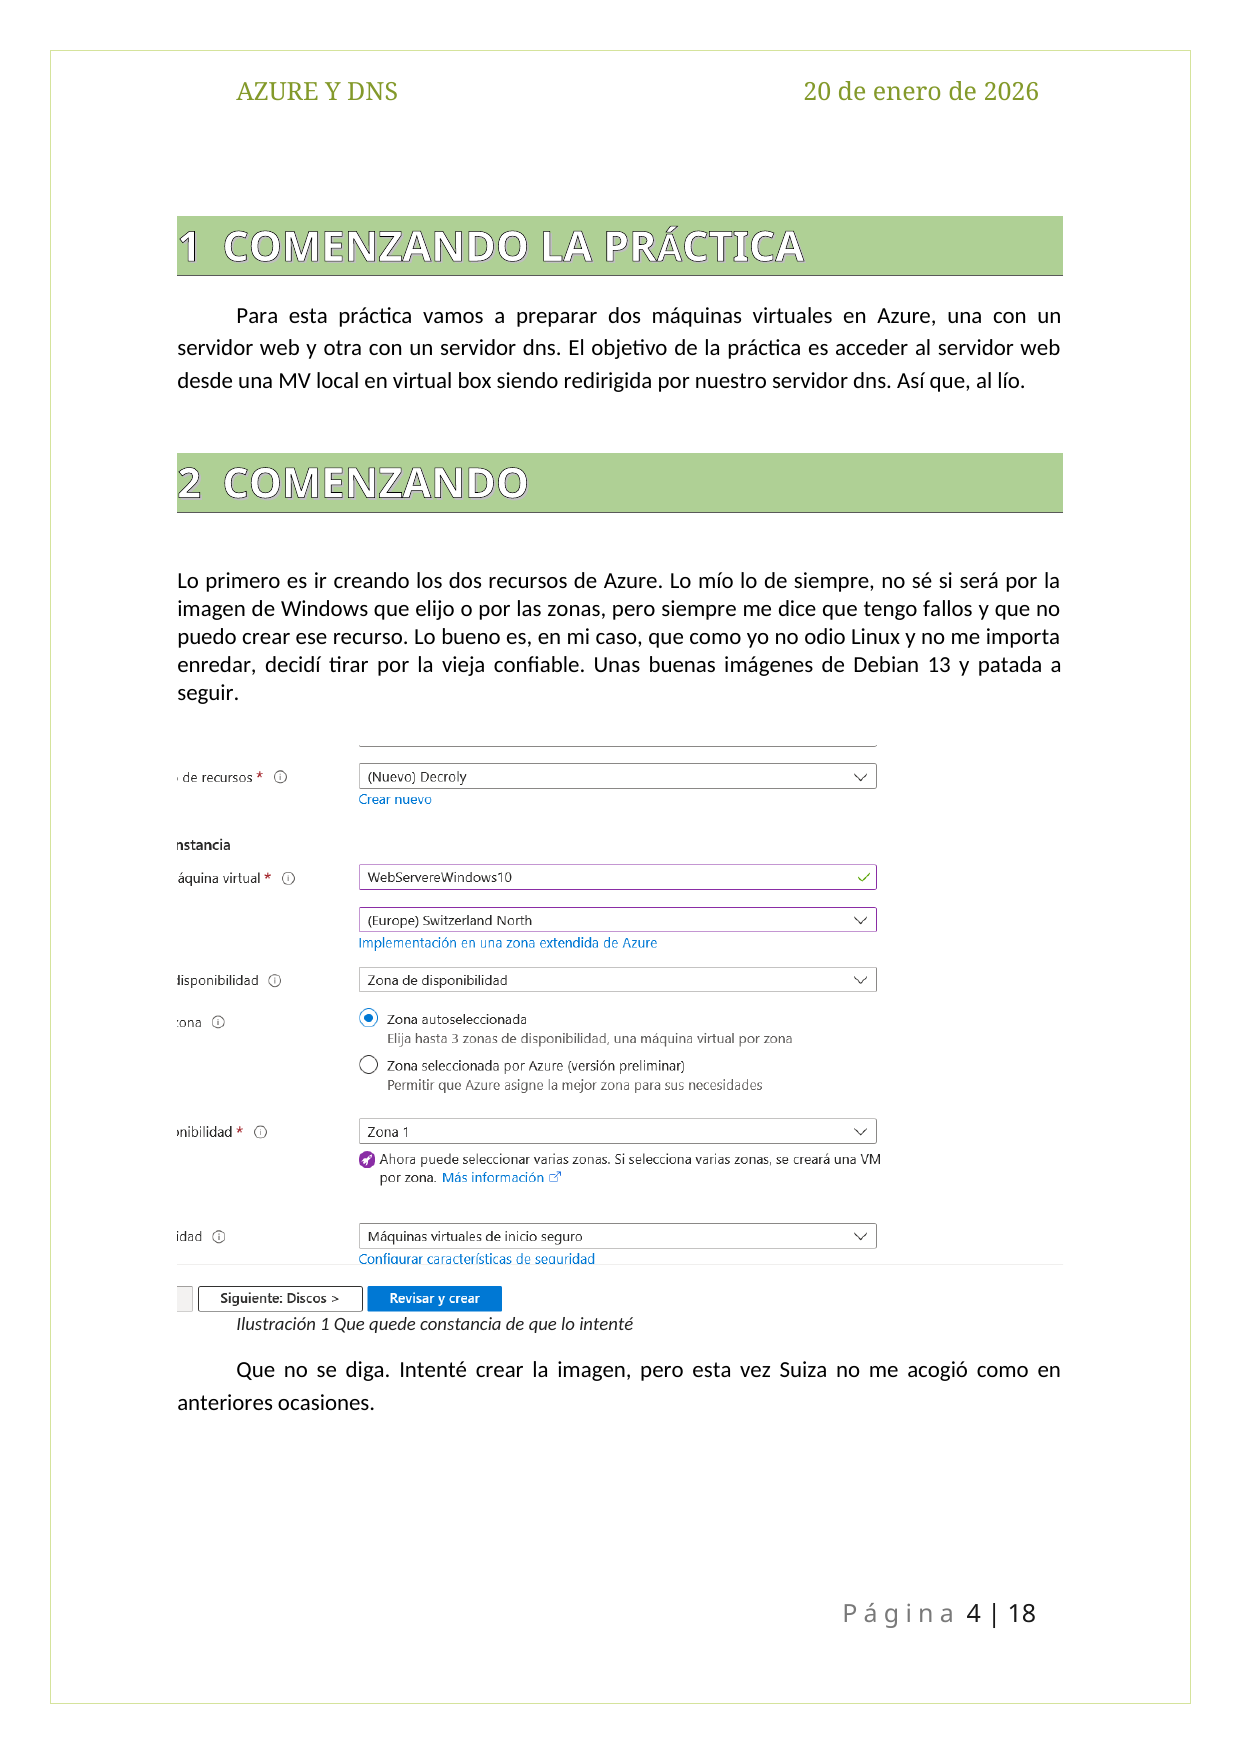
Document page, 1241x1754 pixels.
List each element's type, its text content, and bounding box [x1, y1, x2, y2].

text Que no se diga. Intenté crear la imagen, pero esta vez Suiza no me acogió como en anteriores ocasiones. [177, 1355, 1063, 1416]
text Ilustración 1 Que quede constancia de que lo intenté [177, 1312, 1063, 1334]
subtitle COMENZANDO [177, 453, 1063, 512]
text Lo primero es ir creando los dos recursos de Azure. Lo mío lo de siempre, no sé si será por la imagen de Windows que elijo o por las zonas, pero siempre me dice que tengo fallos y que no puedo crear ese recurso. Lo bueno es, en mi caso, que como yo no odio Linux y no me importa enredar, decidí tirar por la vieja confiable. Unas buenas imágenes de Debian 13 y patada a seguir. [177, 566, 1063, 706]
subtitle COMENZANDO LA PRÁCTICA [177, 216, 1063, 275]
text Para esta práctica vamos a preparar dos máquinas virtuales en Azure, una con un servidor web y otra con un servidor dns. El objetivo de la práctica es acceder al servidor web desde una MV local en virtual box siendo redirigida por nuestro servidor dns. Así que, al lío. [177, 301, 1063, 394]
